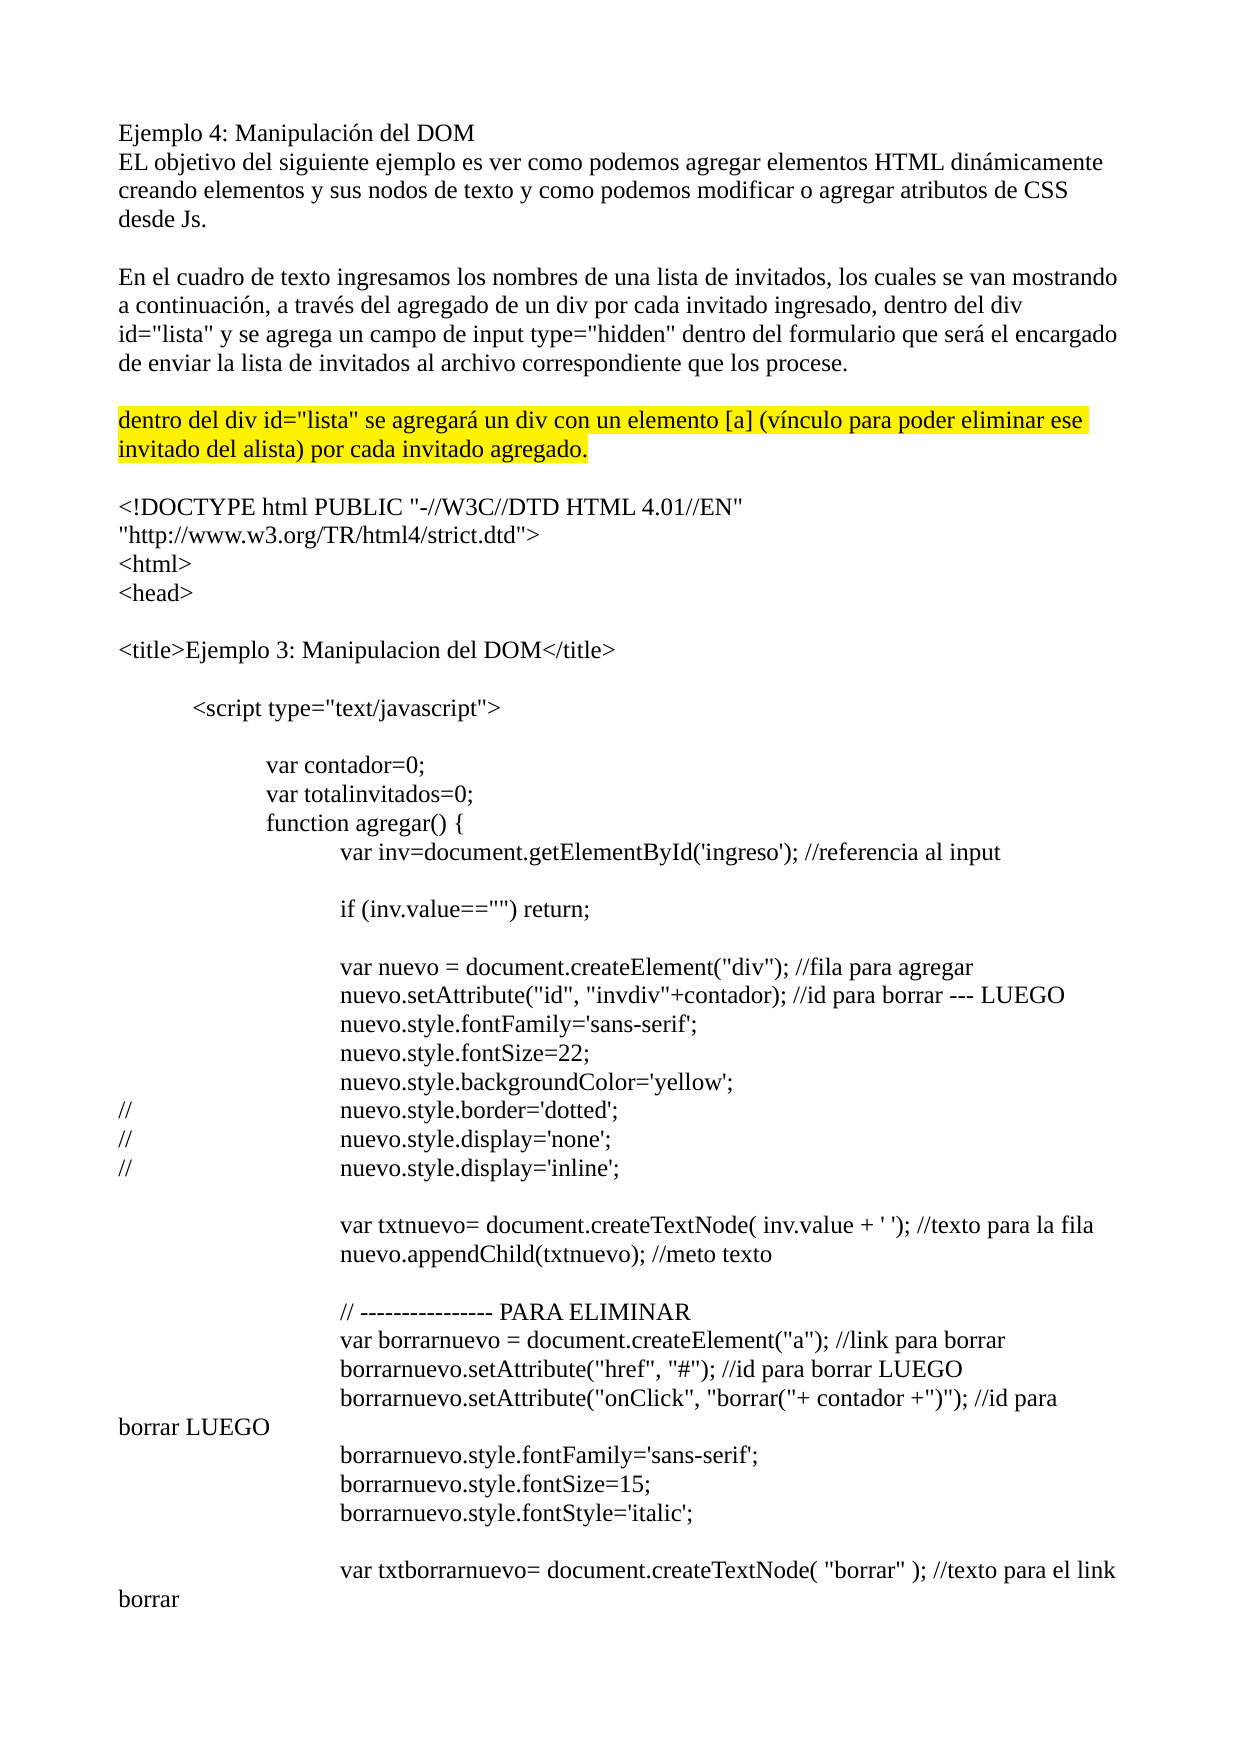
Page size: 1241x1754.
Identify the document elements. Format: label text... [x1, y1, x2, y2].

text En el cuadro de texto ingresamos los nombres de una lista de invitados, los cuales se van mostrando a continuación, a través del agregado de un div por cada invitado ingresado, dentro del div id="lista" y se agrega un campo de input type="hidden" dentro del formulario que será el encargado de enviar la lista de invitados al archivo correspondiente que los procese. [118, 262, 1122, 377]
text var totalinvitados=0; [118, 779, 1122, 808]
text var txtnuevo= document.createTextNode( inv.value + ' '); //texto para la fila [118, 1211, 1122, 1239]
text nuevo.style.fontFamily='sans-serif'; [118, 1009, 1122, 1038]
text nuevo.style.backgroundColor='yellow'; [118, 1067, 1122, 1096]
text <head> [118, 578, 1122, 607]
text <html> [118, 549, 1122, 578]
text // nuevo.style.border='dotted'; [118, 1096, 1122, 1124]
text // nuevo.style.display='inline'; [118, 1153, 1122, 1182]
text if (inv.value=="") return; [118, 894, 1122, 923]
text // ---------------- PARA ELIMINAR [118, 1297, 1122, 1326]
text <title>Ejemplo 3: Manipulacion del DOM</title> [118, 636, 1122, 664]
text dentro del div id="lista" se agregará un div con un elemento [a] (vínculo para poder eliminar ese invitado del alista) por cada invitado agregado. [118, 406, 1122, 463]
text <script type="text/javascript"> [118, 693, 1122, 722]
text Ejemplo 4: Manipulación del DOM [118, 118, 1122, 147]
text function agregar() { [118, 808, 1122, 837]
text nuevo.setAttribute("id", "invdiv"+contador); //id para borrar --- LUEGO [118, 981, 1122, 1009]
text var borrarnuevo = document.createElement("a"); //link para borrar [118, 1326, 1122, 1354]
text var contador=0; [118, 751, 1122, 779]
text borrarnuevo.style.fontFamily='sans-serif'; [118, 1441, 1122, 1469]
text <!DOCTYPE html PUBLIC "-//W3C//DTD HTML 4.01//EN" "http://www.w3.org/TR/html4/strict.dtd"> [118, 492, 1122, 549]
text var txtborrarnuevo= document.createTextNode( "borrar" ); //texto para el link borrar [118, 1556, 1122, 1613]
text borrarnuevo.style.fontSize=15; [118, 1469, 1122, 1498]
text var nuevo = document.createElement("div"); //fila para agregar [118, 952, 1122, 981]
text // nuevo.style.display='none'; [118, 1124, 1122, 1153]
text borrarnuevo.setAttribute("href", "#"); //id para borrar LUEGO [118, 1354, 1122, 1383]
text EL objetivo del siguiente ejemplo es ver como podemos agregar elementos HTML dinámicamente creando elementos y sus nodos de texto y como podemos modificar o agregar atributos de CSS desde Js. [118, 147, 1122, 233]
text borrarnuevo.style.fontStyle='italic'; [118, 1498, 1122, 1527]
text borrarnuevo.setAttribute("onClick", "borrar("+ contador +")"); //id para borrar LUEGO [118, 1383, 1122, 1441]
text nuevo.appendChild(txtnuevo); //meto texto [118, 1239, 1122, 1268]
text nuevo.style.fontSize=22; [118, 1038, 1122, 1067]
text var inv=document.getElementById('ingreso'); //referencia al input [118, 837, 1122, 866]
